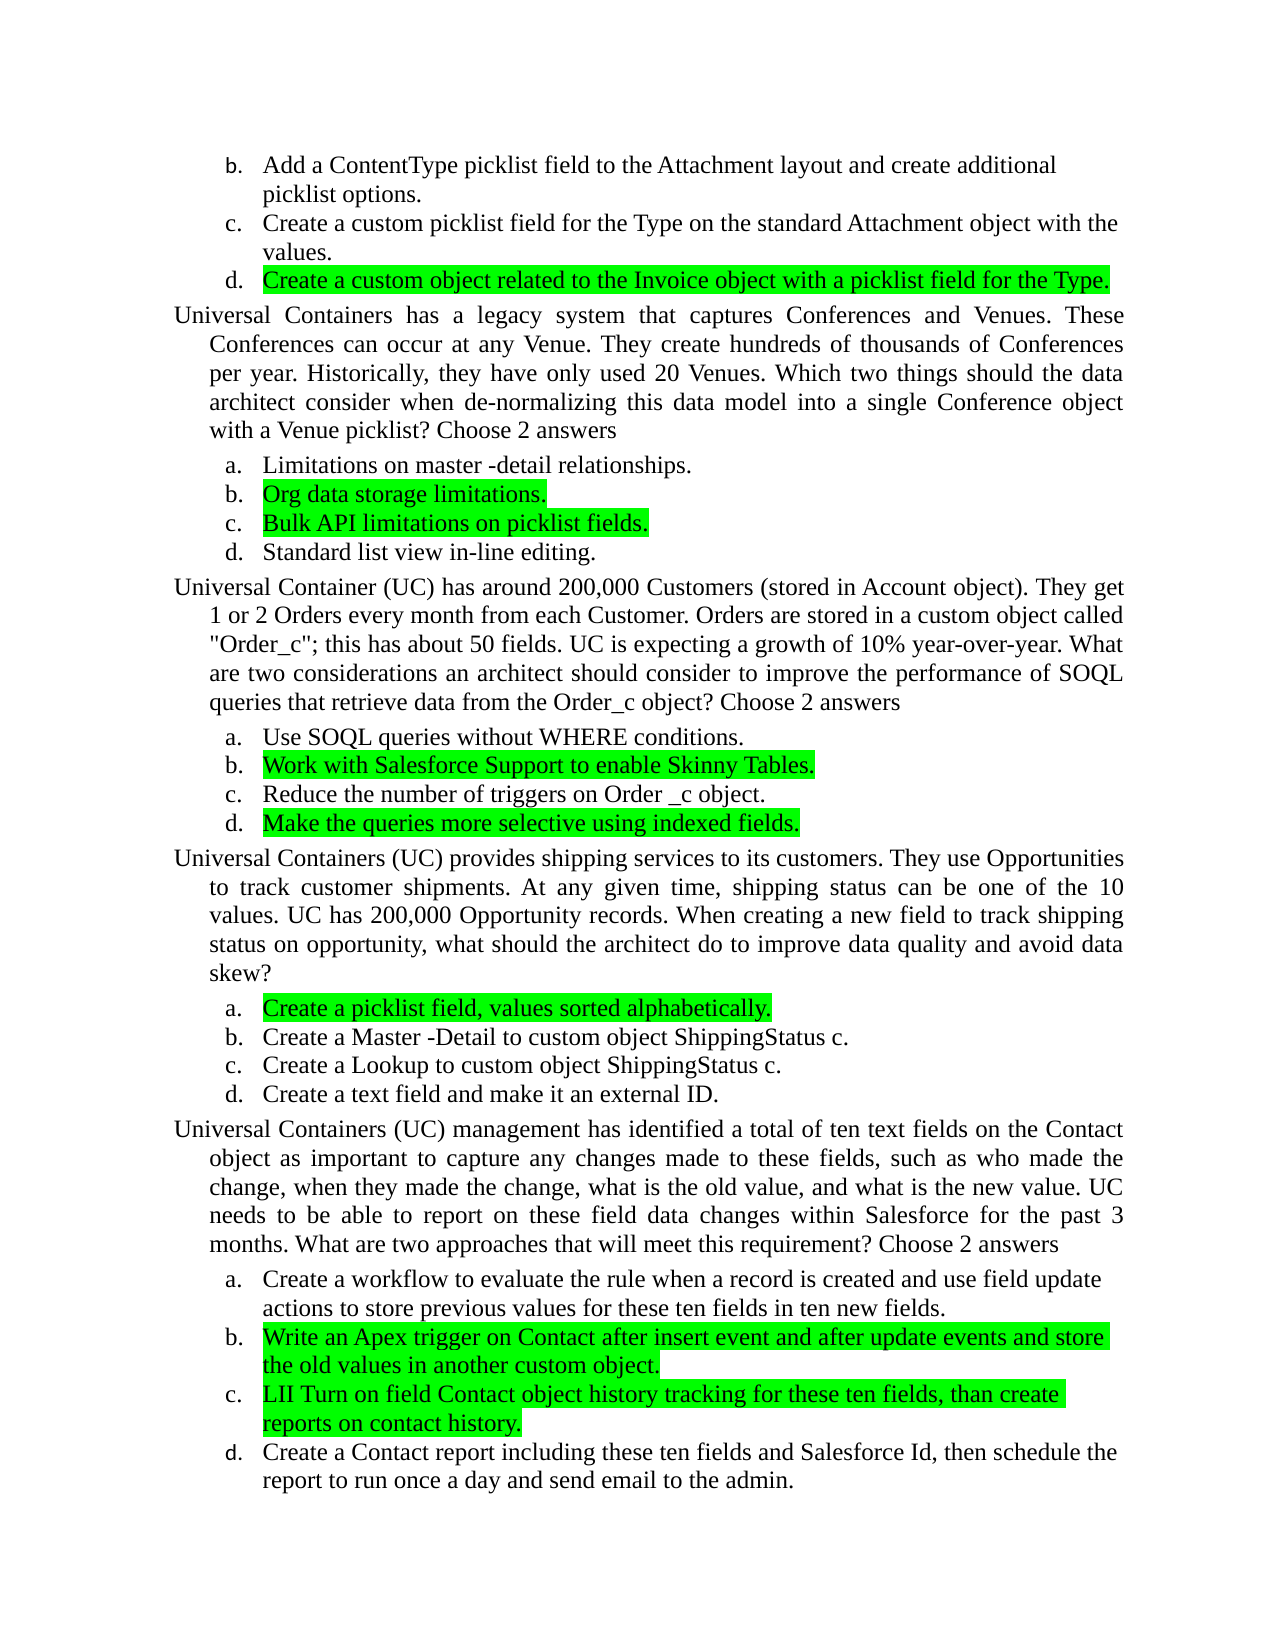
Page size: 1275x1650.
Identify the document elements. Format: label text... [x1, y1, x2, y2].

subtitle Add a ContentType picklist field to the Attachment layout and create additional picklist options. [225, 150, 1125, 208]
subtitle Org data storage limitations. [225, 479, 1125, 508]
subtitle Make the queries more selective using indexed fields. [225, 808, 1125, 837]
subtitle Work with Salesforce Support to enable Skinny Tables. [225, 750, 1125, 779]
subtitle Reduce the number of triggers on Order _c object. [225, 779, 1125, 808]
subtitle Create a custom picklist field for the Type on the standard Attachment object with the values. [225, 208, 1125, 265]
subtitle Standard list view in-line editing. [225, 537, 1125, 565]
subtitle Create a picklist field, values sorted alphabetically. [225, 993, 1125, 1022]
subtitle Create a Contact report including these ten fields and Salesforce Id, then schedule the report to run once a day and send email to the admin. [225, 1437, 1125, 1494]
subtitle LII Turn on field Contact object history tracking for these ten fields, than create reports on contact history. [225, 1379, 1125, 1437]
subtitle Write an Apex trigger on Contact after insert event and after update events and store the old values in another custom object. [225, 1322, 1125, 1379]
subtitle Create a Master -Detail to custom object ShippingStatus c. [225, 1022, 1125, 1050]
subtitle Create a workflow to evaluate the rule when a record is created and use field update actions to store previous values for these ten fields in ten new fields. [225, 1264, 1125, 1322]
subtitle Bulk API limitations on picklist fields. [225, 508, 1125, 537]
subtitle Use SOQL queries without WHERE conditions. [225, 722, 1125, 750]
subtitle Create a Lookup to custom object ShippingStatus c. [225, 1050, 1125, 1079]
subtitle Create a custom object related to the Invoice object with a picklist field for the Type. [225, 265, 1125, 294]
subtitle Universal Containers has a legacy system that captures Conferences and Venues. These Conferences can occur at any Venue. They create hundreds of thousands of Conferences per year. Historically, they have only used 20 Venues. Which two things should the data architect consider when de-normalizing this data model into a single Conference object with a Venue picklist? Choose 2 answers [174, 300, 1125, 444]
subtitle Universal Containers (UC) management has identified a total of ten text fields on the Contact object as important to capture any changes made to these fields, such as who made the change, when they made the change, what is the old value, and what is the new value. UC needs to be able to report on these field data changes within Salesforce for the past 3 months. What are two approaches that will meet this requirement? Choose 2 answers [174, 1114, 1125, 1258]
subtitle Create a text field and make it an external ID. [225, 1079, 1125, 1108]
subtitle Limitations on master -detail relationships. [225, 450, 1125, 479]
subtitle Universal Containers (UC) provides shipping services to its customers. They use Opportunities to track customer shipments. At any given time, shipping status can be one of the 10 values. UC has 200,000 Opportunity records. When creating a new field to track shipping status on opportunity, what should the architect do to improve data quality and avoid data skew? [174, 843, 1125, 987]
subtitle Universal Container (UC) has around 200,000 Customers (stored in Account object). They get 1 or 2 Orders every month from each Customer. Orders are stored in a custom object called "Order_c"; this has about 50 fields. UC is expecting a growth of 10% year-over-year. What are two considerations an architect should consider to improve the performance of SOQL queries that retrieve data from the Order_c object? Choose 2 answers [174, 572, 1125, 715]
